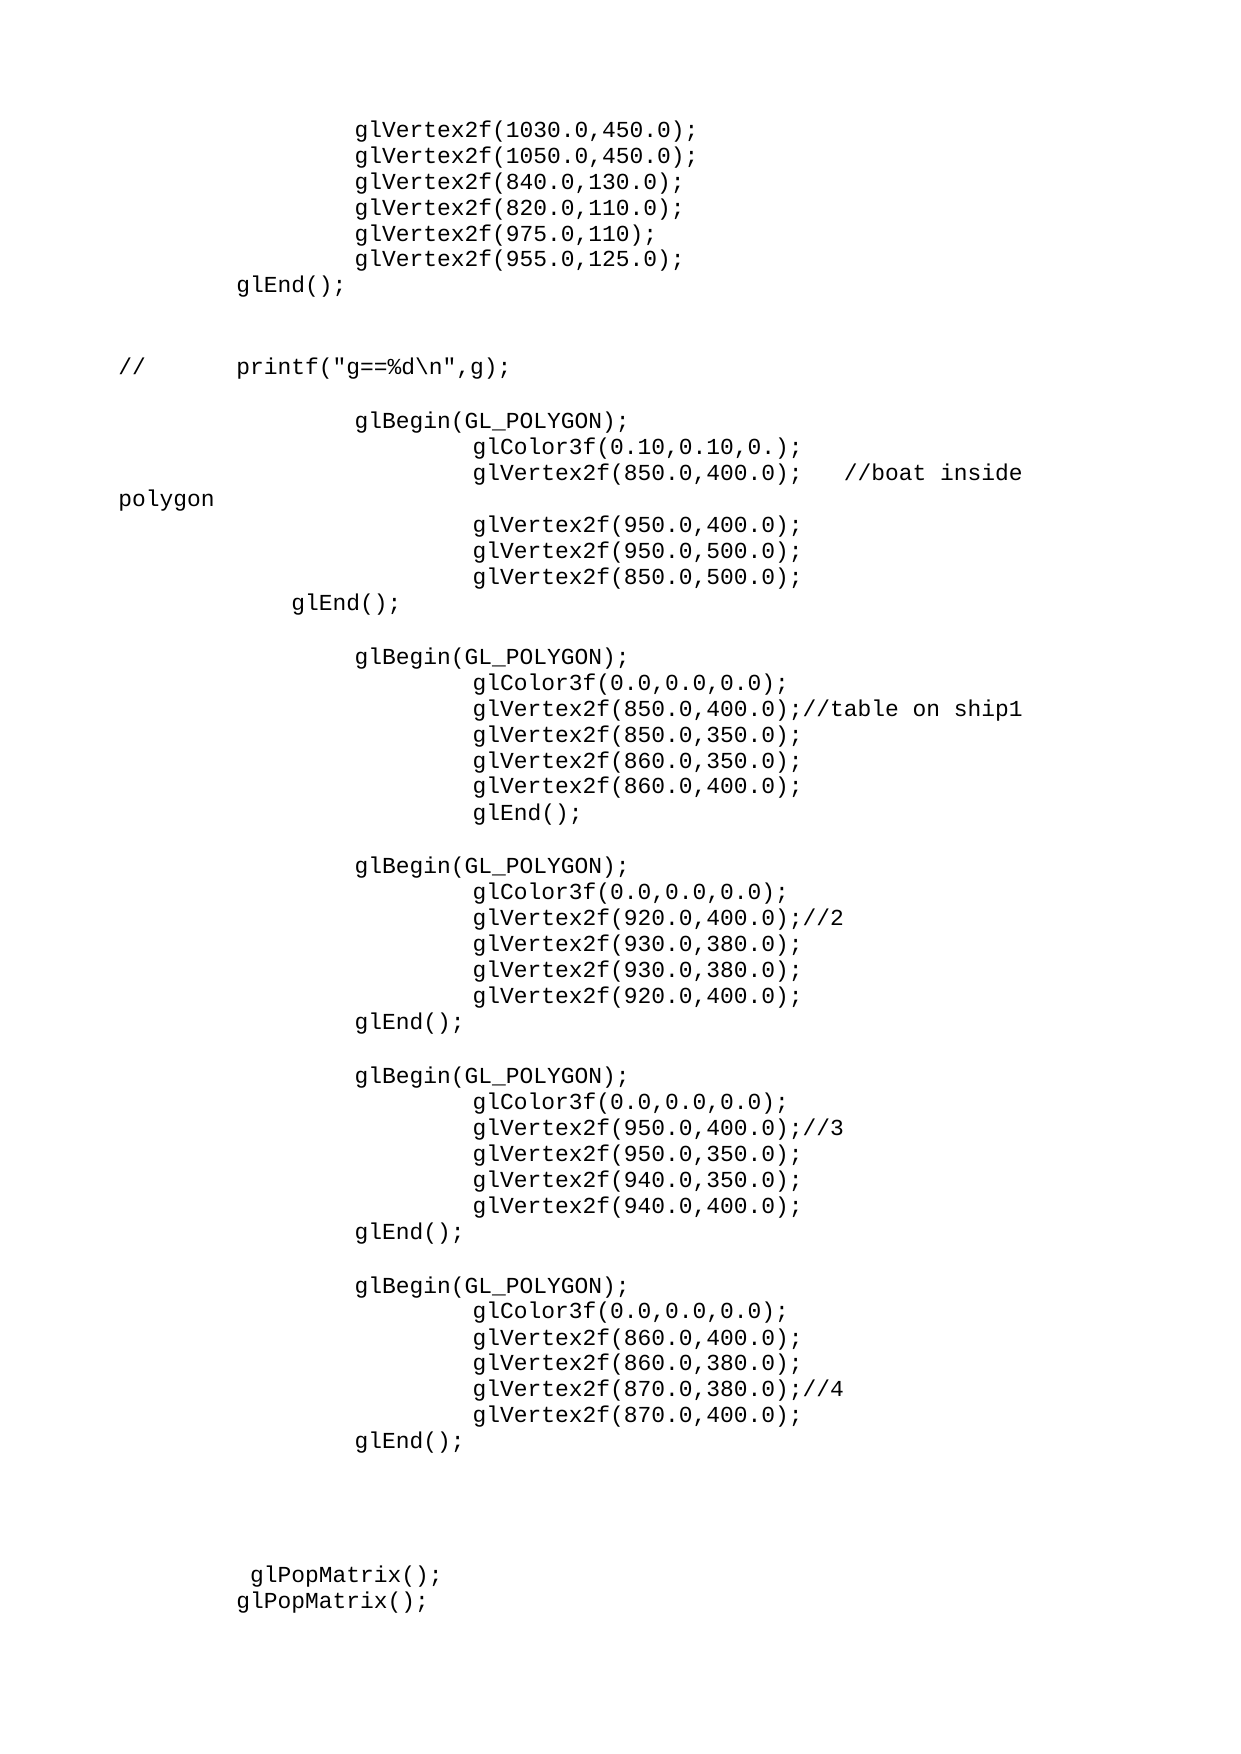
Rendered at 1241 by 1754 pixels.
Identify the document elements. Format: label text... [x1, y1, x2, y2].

text glVertex2f(850.0,350.0); [118, 723, 1122, 749]
text glVertex2f(860.0,380.0); [118, 1352, 1122, 1378]
text glVertex2f(1030.0,450.0); [118, 118, 1122, 144]
text glVertex2f(840.0,130.0); [118, 170, 1122, 196]
text glVertex2f(860.0,400.0); [118, 1326, 1122, 1352]
text glBegin(GL_POLYGON); [118, 645, 1122, 671]
text glVertex2f(870.0,380.0);//4 [118, 1378, 1122, 1404]
text glVertex2f(940.0,350.0); [118, 1168, 1122, 1194]
text glEnd(); [118, 801, 1122, 827]
text glBegin(GL_POLYGON); [118, 1274, 1122, 1300]
text glEnd(); [118, 1010, 1122, 1036]
text glVertex2f(950.0,500.0); [118, 539, 1122, 565]
text glVertex2f(820.0,110.0); [118, 196, 1122, 222]
text // printf("g==%d\n",g); [118, 356, 1122, 382]
text glVertex2f(955.0,125.0); [118, 248, 1122, 274]
text glColor3f(0.0,0.0,0.0); [118, 1090, 1122, 1116]
text glVertex2f(950.0,400.0);//3 [118, 1116, 1122, 1142]
text glVertex2f(920.0,400.0);//2 [118, 907, 1122, 933]
text glColor3f(0.0,0.0,0.0); [118, 671, 1122, 697]
text glVertex2f(950.0,400.0); [118, 513, 1122, 539]
text glColor3f(0.10,0.10,0.); [118, 436, 1122, 462]
text glVertex2f(920.0,400.0); [118, 984, 1122, 1010]
text glVertex2f(850.0,500.0); [118, 565, 1122, 591]
text glVertex2f(850.0,400.0); //boat inside polygon [118, 462, 1122, 513]
text glEnd(); [118, 274, 1122, 300]
text glBegin(GL_POLYGON); [118, 855, 1122, 881]
text glColor3f(0.0,0.0,0.0); [118, 881, 1122, 907]
text glColor3f(0.0,0.0,0.0); [118, 1300, 1122, 1326]
text glBegin(GL_POLYGON); [118, 1064, 1122, 1090]
text glVertex2f(860.0,400.0); [118, 775, 1122, 801]
text glEnd(); [118, 591, 1122, 617]
text glVertex2f(940.0,400.0); [118, 1194, 1122, 1220]
text glVertex2f(860.0,350.0); [118, 749, 1122, 775]
text glPopMatrix(); [118, 1563, 1122, 1589]
text glVertex2f(950.0,350.0); [118, 1142, 1122, 1168]
text glPopMatrix(); [118, 1589, 1122, 1615]
text glBegin(GL_POLYGON); [118, 410, 1122, 436]
text glEnd(); [118, 1429, 1122, 1456]
text glVertex2f(870.0,400.0); [118, 1404, 1122, 1429]
text glVertex2f(930.0,380.0); [118, 933, 1122, 958]
text glEnd(); [118, 1220, 1122, 1246]
text glVertex2f(930.0,380.0); [118, 958, 1122, 984]
text glVertex2f(850.0,400.0);//table on ship1 [118, 697, 1122, 723]
text glVertex2f(1050.0,450.0); [118, 144, 1122, 170]
text glVertex2f(975.0,110); [118, 222, 1122, 248]
